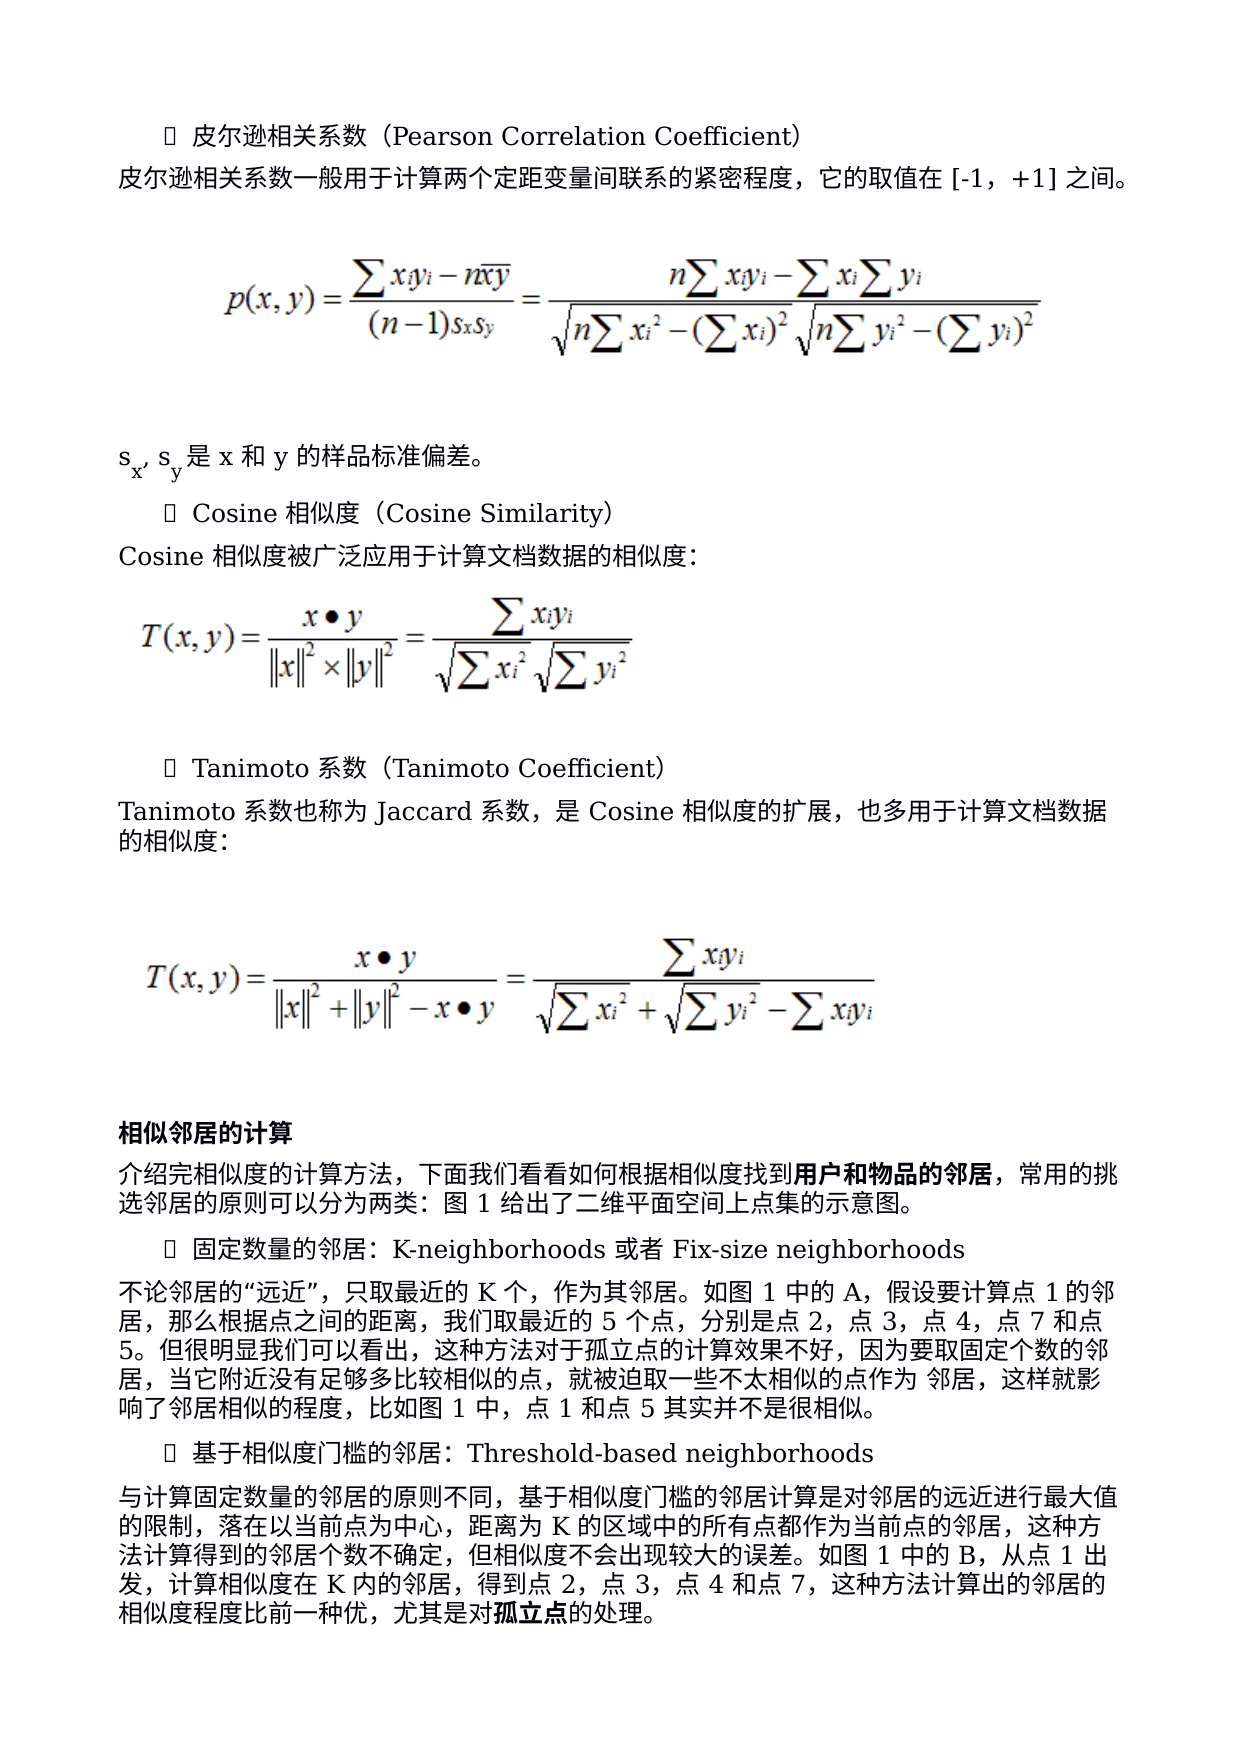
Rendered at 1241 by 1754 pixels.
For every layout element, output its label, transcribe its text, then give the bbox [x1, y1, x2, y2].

list 皮尔逊相关系数（Pearson Correlation Coefficient） [162, 118, 1122, 152]
text 相似邻居的计算 [118, 1119, 1122, 1148]
text sx, sy是 x 和 y 的样品标准偏差。 [118, 442, 1122, 483]
text 介绍完相似度的计算方法，下面我们看看如何根据相似度找到用户和物品的邻居，常用的挑选邻居的原则可以分为两类：图 1 给出了二维平面空间上点集的示意图。 [118, 1160, 1122, 1219]
picture [135, 584, 633, 705]
picture [195, 248, 1045, 359]
text Tanimoto 系数也称为 Jaccard 系数，是 Cosine 相似度的扩展，也多用于计算文档数据的相似度： [118, 797, 1122, 856]
list Tanimoto 系数（Tanimoto Coefficient） [162, 751, 1122, 785]
text Cosine 相似度被广泛应用于计算文档数据的相似度： [118, 543, 1122, 572]
picture [123, 910, 880, 1051]
text 与计算固定数量的邻居的原则不同，基于相似度门槛的邻居计算是对邻居的远近进行最大值的限制，落在以当前点为中心，距离为 K 的区域中的所有点都作为当前点的邻居，这种方法计算得到的邻居个数不确定，但相似度不会出现较大的误差。如图 1 中的 B，从点 1 出发，计算相似度在 K 内的邻居，得到点 2，点 3，点 4 和点 7，这种方法计算出的邻居的相似度程度比前一种优，尤其是对孤立点的处理。 [118, 1483, 1122, 1628]
list 固定数量的邻居：K-neighborhoods 或者 Fix-size neighborhoods [162, 1231, 1122, 1265]
list 基于相似度门槛的邻居：Threshold-based neighborhoods [162, 1436, 1122, 1470]
text 皮尔逊相关系数一般用于计算两个定距变量间联系的紧密程度，它的取值在 [-1，+1] 之间。 [118, 165, 1122, 194]
text 不论邻居的“远近”，只取最近的 K 个，作为其邻居。如图 1 中的 A，假设要计算点 1的邻居，那么根据点之间的距离，我们取最近的 5 个点，分别是点 2，点 3，点 4，点 7 和点 5。但很明显我们可以看出，这种方法对于孤立点的计算效果不好，因为要取固定个数的邻居，当它附近没有足够多比较相似的点，就被迫取一些不太相似的点作为 邻居，这样就影响了邻居相似的程度，比如图 1 中，点 1 和点 5 其实并不是很相似。 [118, 1278, 1122, 1424]
list Cosine 相似度（Cosine Similarity） [162, 496, 1122, 530]
